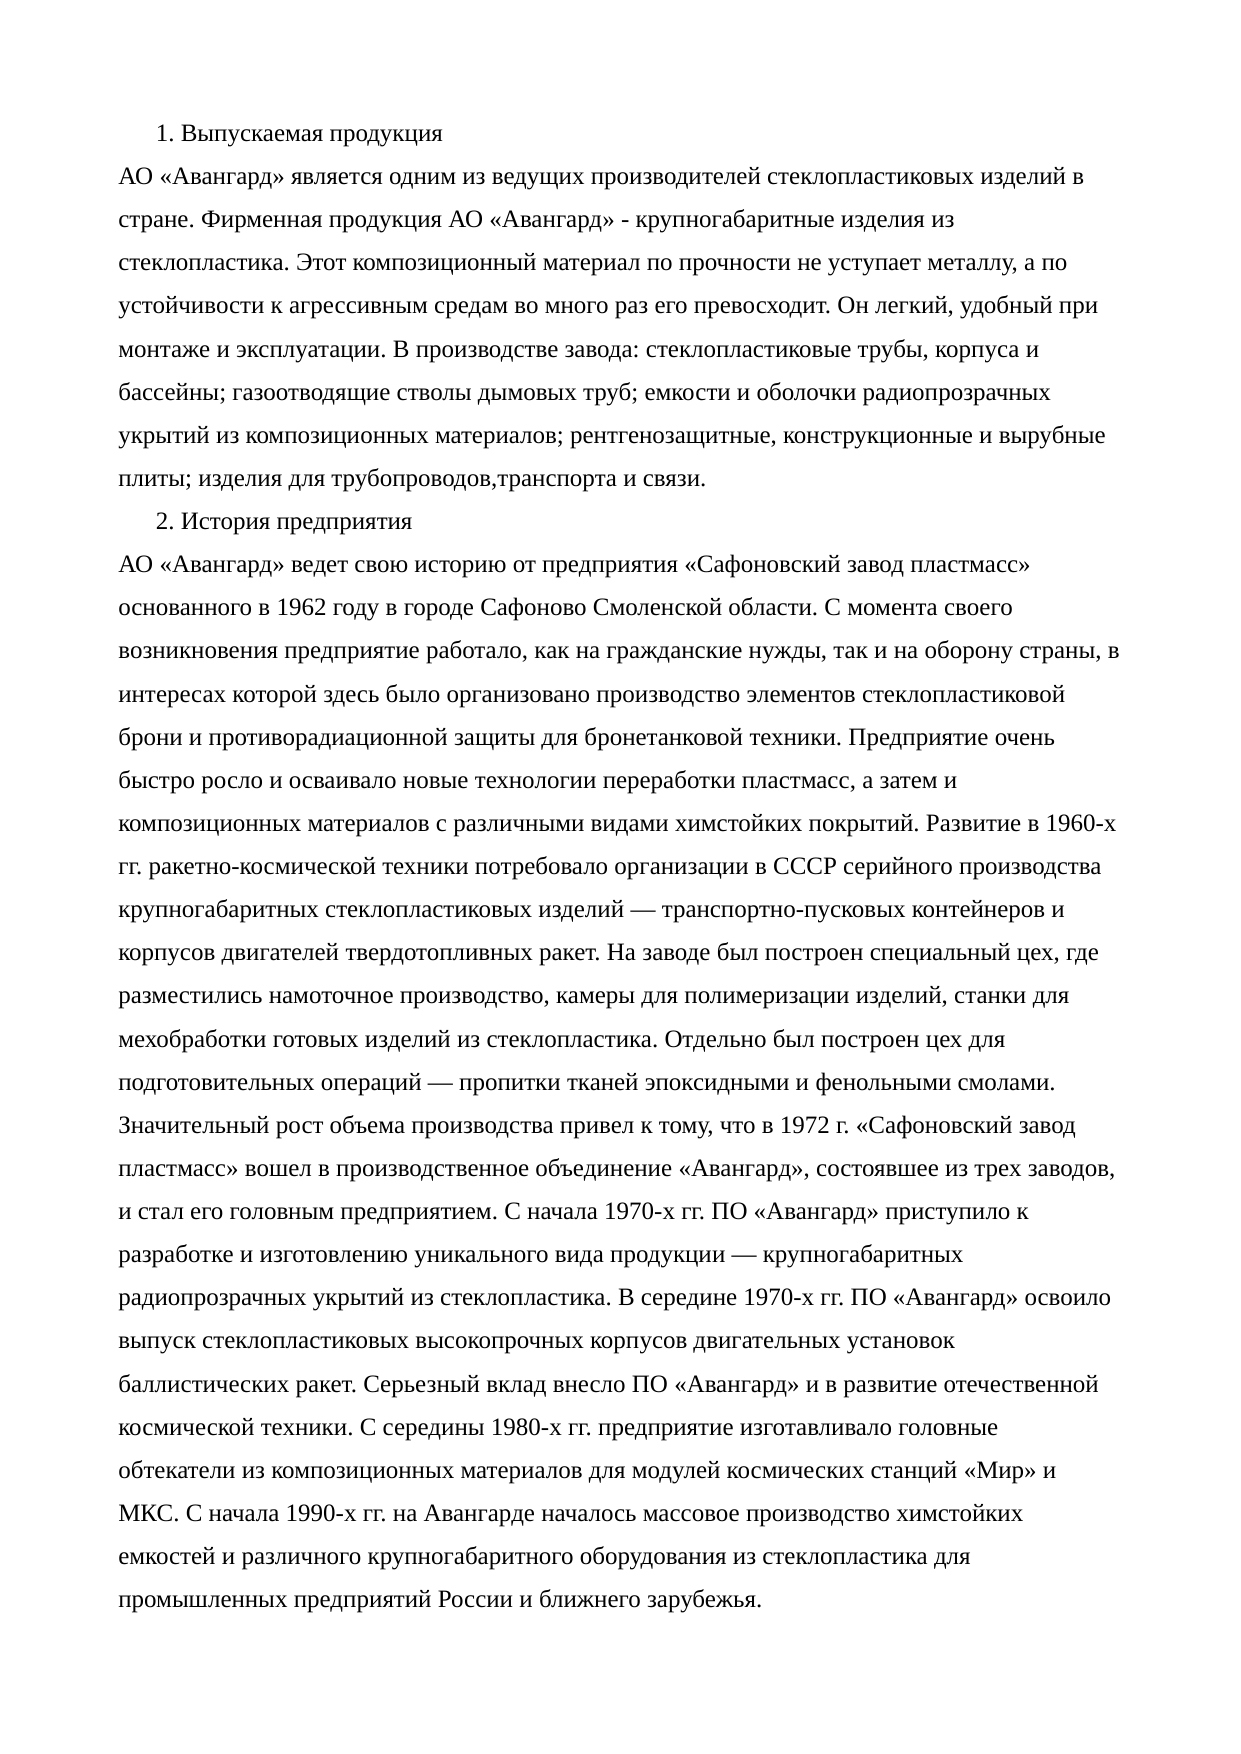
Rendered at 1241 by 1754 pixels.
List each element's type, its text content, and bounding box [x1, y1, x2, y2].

text АО «Авангард» ведет свою историю от предприятия «Сафоновский завод пластмасс» основанного в 1962 году в городе Сафоново Смоленской области. С момента своего возникновения предприятие работало, как на гражданские нужды, так и на оборону страны, в интересах которой здесь было организовано производство элементов стеклопластиковой брони и противорадиационной защиты для бронетанковой техники. Предприятие очень быстро росло и осваивало новые технологии переработки пластмасс, а затем и композиционных материалов с различными видами химстойких покрытий. Развитие в 1960-х гг. ракетно-космической техники потребовало организации в СССР серийного производства крупногабаритных стеклопластиковых изделий — транспортно-пусковых контейнеров и корпусов двигателей твердотопливных ракет. На заводе был построен специальный цех, где разместились намоточное производство, камеры для полимеризации изделий, станки для мехобработки готовых изделий из стеклопластика. Отдельно был построен цех для подготовительных операций — пропитки тканей эпоксидными и фенольными смолами. Значительный рост объема производства привел к тому, что в 1972 г. «Сафоновский завод пластмасс» вошел в производственное объединение «Авангард», состоявшее из трех заводов, и стал его головным предприятием. С начала 1970-х гг. ПО «Авангард» приступило к разработке и изготовлению уникального вида продукции — крупногабаритных радиопрозрачных укрытий из стеклопластика. В середине 1970-х гг. ПО «Авангард» освоило выпуск стеклопластиковых высокопрочных корпусов двигательных установок баллистических ракет. Серьезный вклад внесло ПО «Авангард» и в развитие отечественной космической техники. С середины 1980-х гг. предприятие изготавливало головные обтекатели из композиционных материалов для модулей космических станций «Мир» и МКС. С начала 1990-х гг. на Авангарде началось массовое производство химстойких емкостей и различного крупногабаритного оборудования из стеклопластика для промышленных предприятий России и ближнего зарубежья. [118, 549, 1122, 1613]
list История предприятия [156, 506, 1122, 535]
text АО «Авангард» является одним из ведущих производителей стеклопластиковых изделий в стране. Фирменная продукция АО «Авангард» - крупногабаритные изделия из стеклопластика. Этот композиционный материал по прочности не уступает металлу, а по устойчивости к агрессивным средам во много раз его превосходит. Он легкий, удобный при монтаже и эксплуатации. В производстве завода: стеклопластиковые трубы, корпуса и бассейны; газоотводящие стволы дымовых труб; емкости и оболочки радиопрозрачных укрытий из композиционных материалов; рентгенозащитные, конструкционные и вырубные плиты; изделия для трубопроводов,транспорта и связи. [118, 161, 1122, 492]
list Выпускаемая продукция [156, 118, 1122, 147]
